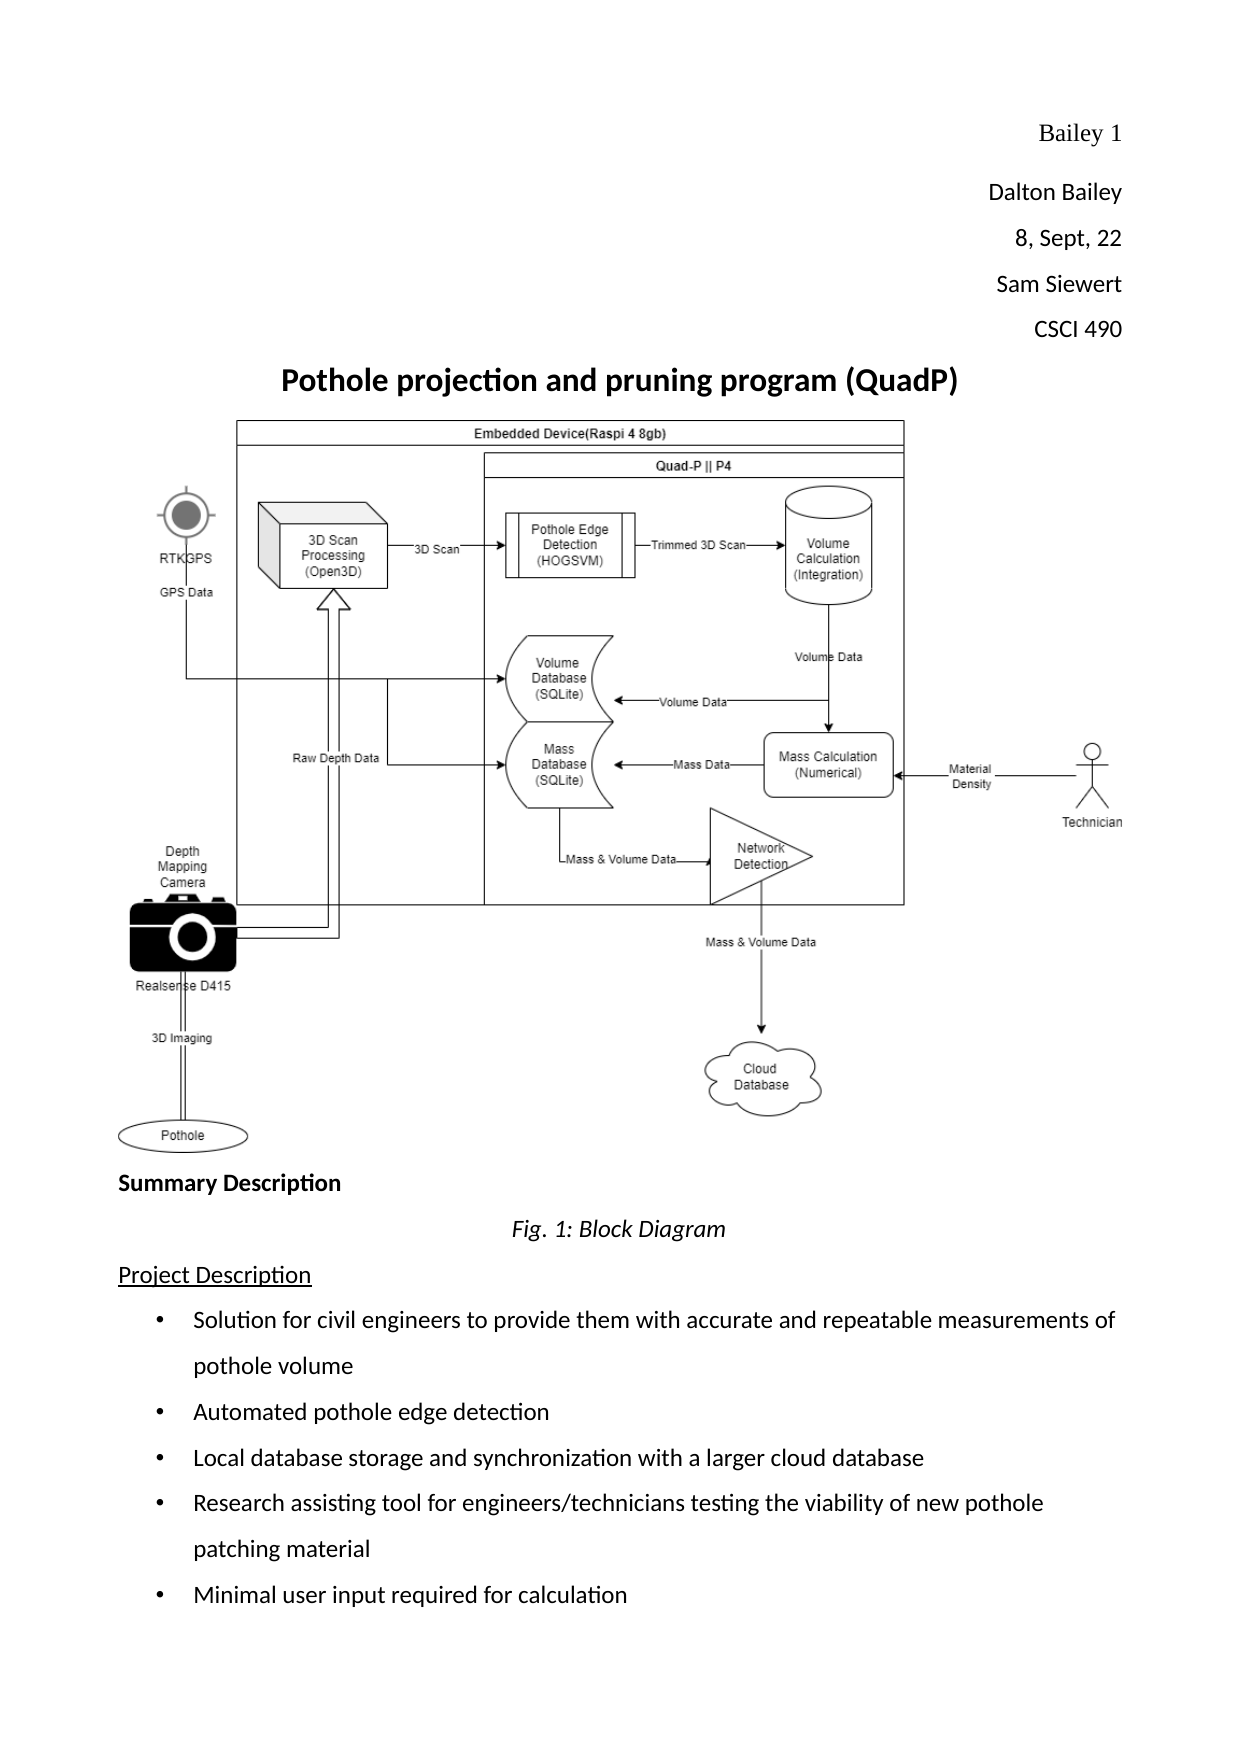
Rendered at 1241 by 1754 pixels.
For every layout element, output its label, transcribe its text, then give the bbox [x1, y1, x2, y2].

list Local database storage and synchronization with a larger cloud database [156, 1442, 1122, 1472]
picture [118, 420, 1123, 1153]
text Pothole projection and pruning program (QuadP) [118, 359, 1122, 400]
list Automated pothole edge detection [156, 1396, 1122, 1427]
text 8, Sept, 22 [118, 222, 1122, 253]
text Dalton Bailey [118, 176, 1122, 207]
text Fig. 1: Block Diagram [118, 1213, 1122, 1244]
text Sam Siewert [118, 268, 1122, 298]
text Summary Description [118, 1153, 1122, 1198]
text Project Description [118, 1259, 1122, 1289]
text CSCI 490 [118, 313, 1122, 344]
list Research assisting tool for engineers/technicians testing the viability of new pothole patching material [156, 1488, 1122, 1564]
list Minimal user input required for calculation [156, 1579, 1122, 1609]
list Solution for civil engineers to provide them with accurate and repeatable measurements of pothole volume [156, 1305, 1122, 1381]
